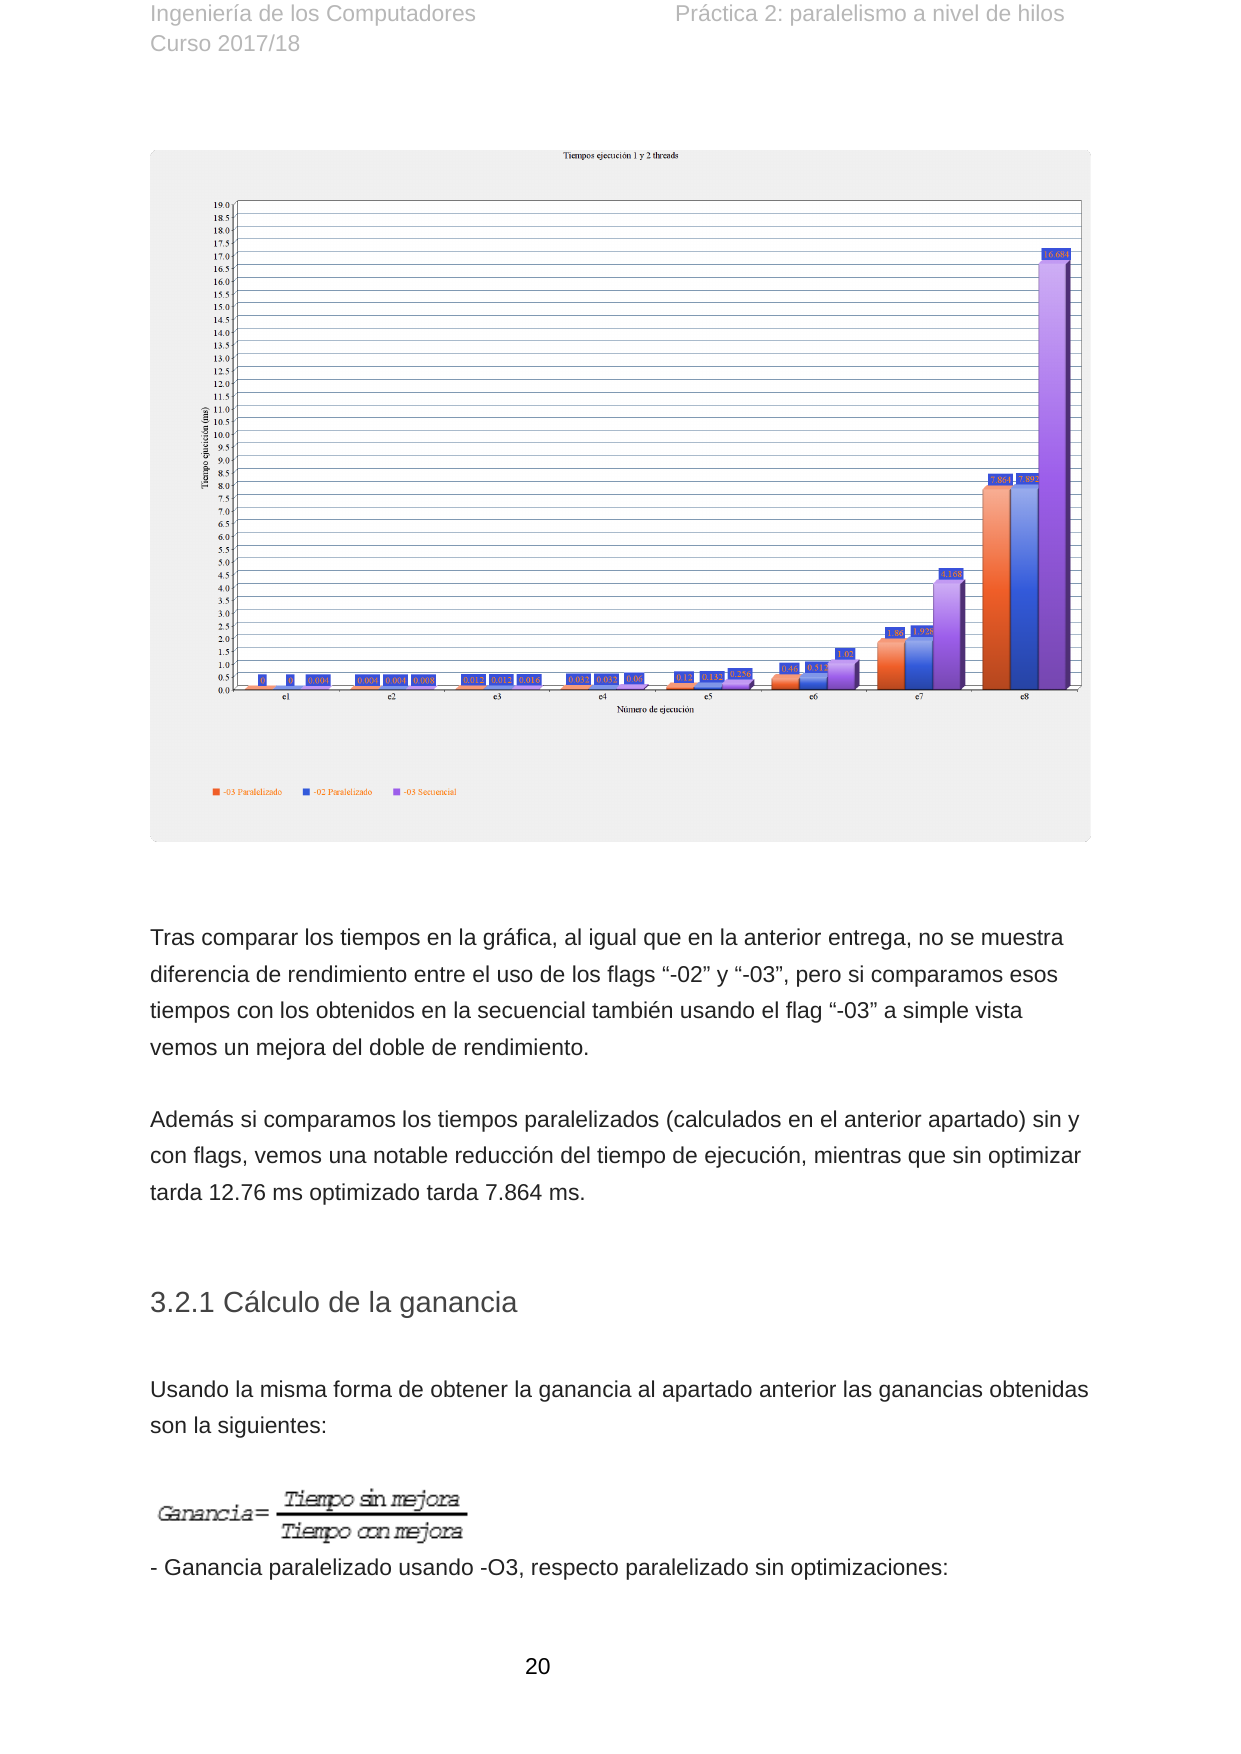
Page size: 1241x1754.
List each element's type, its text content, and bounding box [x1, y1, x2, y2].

picture [150, 1485, 474, 1545]
text Usando la misma forma de obtener la ganancia al apartado anterior las ganancias obtenidas son la siguientes: [150, 1376, 1090, 1438]
text Además si comparamos los tiempos paralelizados (calculados en el anterior apartado) sin y con flags, vemos una notable reducción del tiempo de ejecución, mientras que sin optimizar tarda 12.76 ms optimizado tarda 7.864 ms. [150, 1106, 1090, 1205]
subtitle 3.2.1 Cálculo de la ganancia [150, 1285, 1090, 1318]
picture [150, 150, 1091, 842]
text - Ganancia paralelizado usando -O3, respecto paralelizado sin optimizaciones: [150, 1554, 1090, 1581]
text Tras comparar los tiempos en la gráfica, al igual que en la anterior entrega, no se muestra diferencia de rendimiento entre el uso de los flags “-02” y “-03”, pero si comparamos esos tiempos con los obtenidos en la secuencial también usando el flag “-03” a simple vista vemos un mejora del doble de rendimiento. [150, 924, 1090, 1060]
